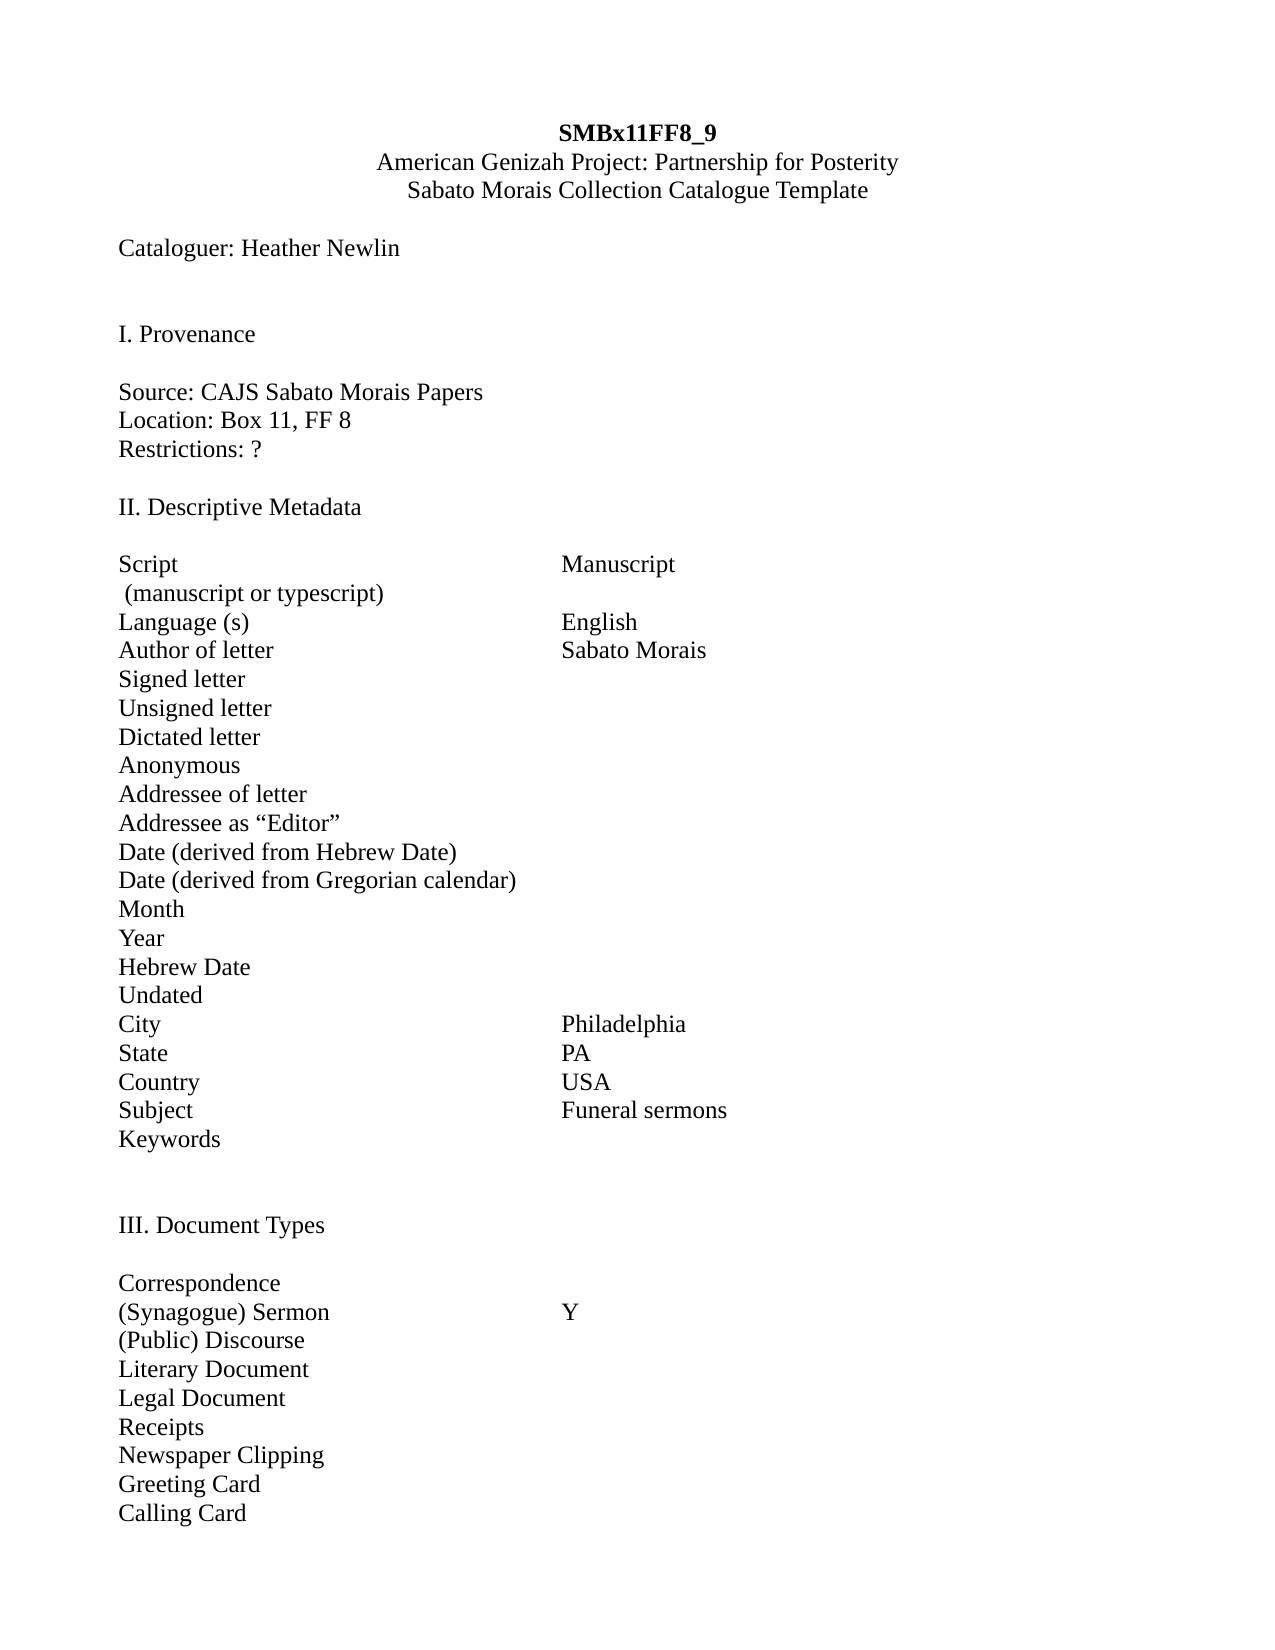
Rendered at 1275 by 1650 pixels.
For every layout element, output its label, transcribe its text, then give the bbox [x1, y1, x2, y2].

text Receipts [118, 1412, 1157, 1441]
text Addressee as “Editor” [118, 808, 1157, 837]
text Anonymous [118, 751, 1157, 779]
text Cataloguer: Heather Newlin [118, 233, 1157, 262]
text III. Document Types [118, 1211, 1157, 1239]
text Date (derived from Gregorian calendar) [118, 866, 1157, 894]
text Dictated letter [118, 722, 1157, 751]
text Undated [118, 981, 1157, 1009]
text Language (s) English [118, 607, 1157, 636]
text Year [118, 923, 1157, 952]
text Calling Card [118, 1498, 1157, 1527]
text (manuscript or typescript) [118, 578, 1157, 607]
text Country USA [118, 1067, 1157, 1096]
text Subject Funeral sermons [118, 1096, 1157, 1124]
text Source: CAJS Sabato Morais Papers [118, 377, 1157, 406]
text I. Provenance [118, 319, 1157, 348]
text Keywords [118, 1124, 1157, 1153]
text (Synagogue) Sermon Y [118, 1297, 1157, 1326]
text Signed letter [118, 664, 1157, 693]
text Date (derived from Hebrew Date) [118, 837, 1157, 866]
text Unsigned letter [118, 693, 1157, 722]
text Hebrew Date [118, 952, 1157, 981]
text Literary Document [118, 1354, 1157, 1383]
text Addressee of letter [118, 779, 1157, 808]
text Location: Box 11, FF 8 [118, 406, 1157, 434]
text II. Descriptive Metadata [118, 492, 1157, 521]
text City Philadelphia [118, 1009, 1157, 1038]
text Newspaper Clipping [118, 1441, 1157, 1469]
text Restrictions: ? [118, 434, 1157, 463]
text Author of letter Sabato Morais [118, 636, 1157, 664]
text Correspondence [118, 1268, 1157, 1297]
text Script Manuscript [118, 549, 1157, 578]
text (Public) Discourse [118, 1326, 1157, 1354]
text Sabato Morais Collection Catalogue Template [118, 176, 1157, 204]
text American Genizah Project: Partnership for Posterity [118, 147, 1157, 176]
text SMBx11FF8_9 [118, 118, 1157, 147]
text Greeting Card [118, 1469, 1157, 1498]
text State PA [118, 1038, 1157, 1067]
text Legal Document [118, 1383, 1157, 1412]
text Month [118, 894, 1157, 923]
